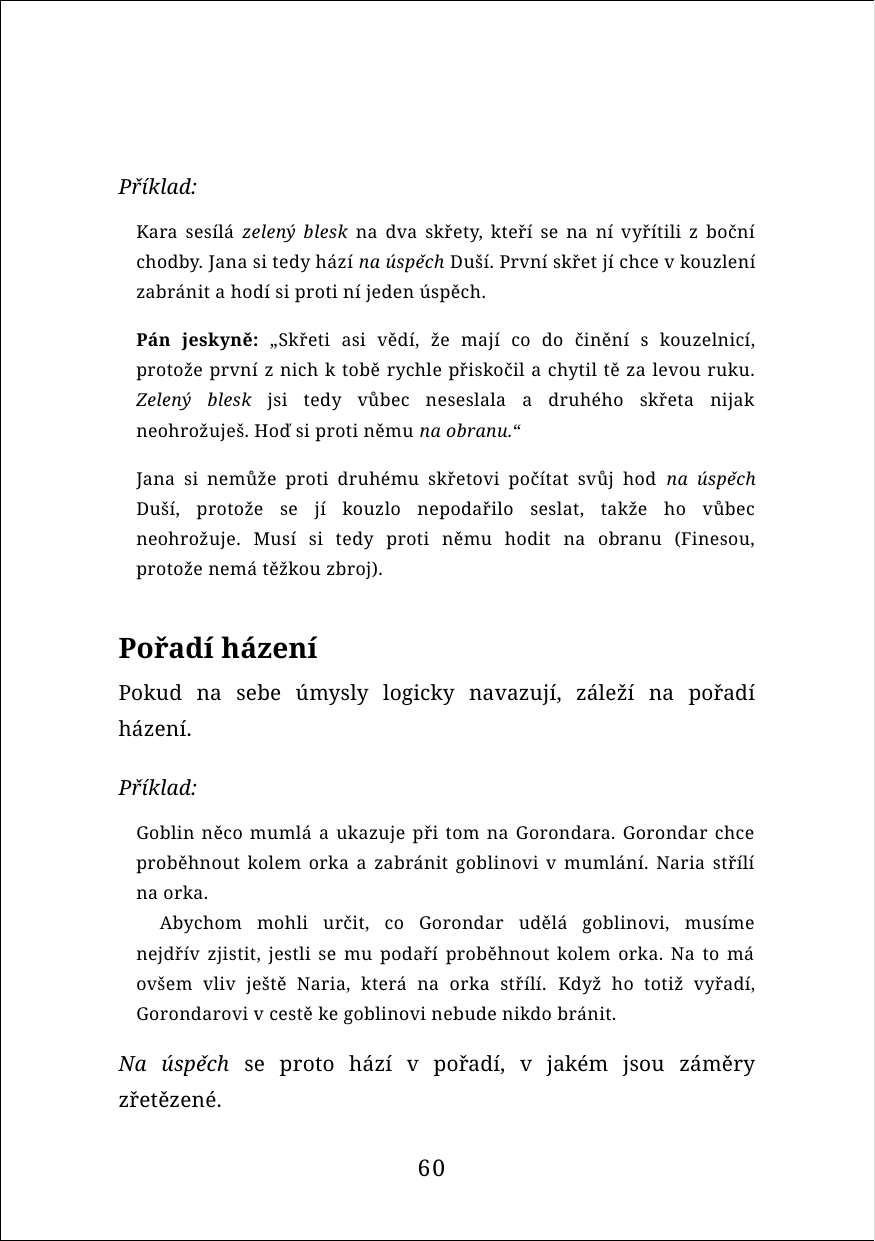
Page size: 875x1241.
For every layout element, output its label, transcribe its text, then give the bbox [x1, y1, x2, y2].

text Na úspěch se proto hází v pořadí, v jakém jsou záměry zřetězené. [118, 1049, 756, 1113]
text Pán jeskyně: „Skřeti asi vědí, že mají co do činění s kouzelnicí, protože první z nich k tobě rychle přiskočil a chytil tě za levou ruku. Zelený blesk jsi tedy vůbec neseslala a druhého skřeta nijak neohrožuješ. Hoď si proti němu na obranu.“ [136, 327, 756, 442]
text Příklad: [118, 172, 756, 200]
subtitle Pořadí házení [118, 628, 756, 666]
text Kara sesílá zelený blesk na dva skřety, kteří se na ní vyřítili z boční chodby. Jana si tedy hází na úspěch Duší. První skřet jí chce v kouzlení zabránit a hodí si proti ní jeden úspěch. [136, 219, 756, 304]
text Goblin něco mumlá a ukazuje při tom na Gorondara. Gorondar chce proběhnout kolem orka a zabránit goblinovi v mumlání. Naria střílí na orka. Abychom mohli určit, co Gorondar udělá goblinovi, musíme nejdřív zjistit, jestli se mu podaří proběhnout kolem orka. Na to má ovšem vliv ještě Naria, která na orka střílí. Když ho totiž vyřadí, Gorondarovi v cestě ke goblinovi nebude nikdo bránit. [136, 820, 756, 1026]
text Jana si nemůže proti druhému skřetovi počítat svůj hod na úspěch Duší, protože se jí kouzlo nepodařilo seslat, takže ho vůbec neohrožuje. Musí si tedy proti němu hodit na obranu (Finesou, protože nemá těžkou zbroj). [136, 466, 756, 581]
text Pokud na sebe úmysly logicky navazují, záleží na pořadí házení. [118, 678, 756, 742]
text Příklad: [118, 773, 756, 801]
